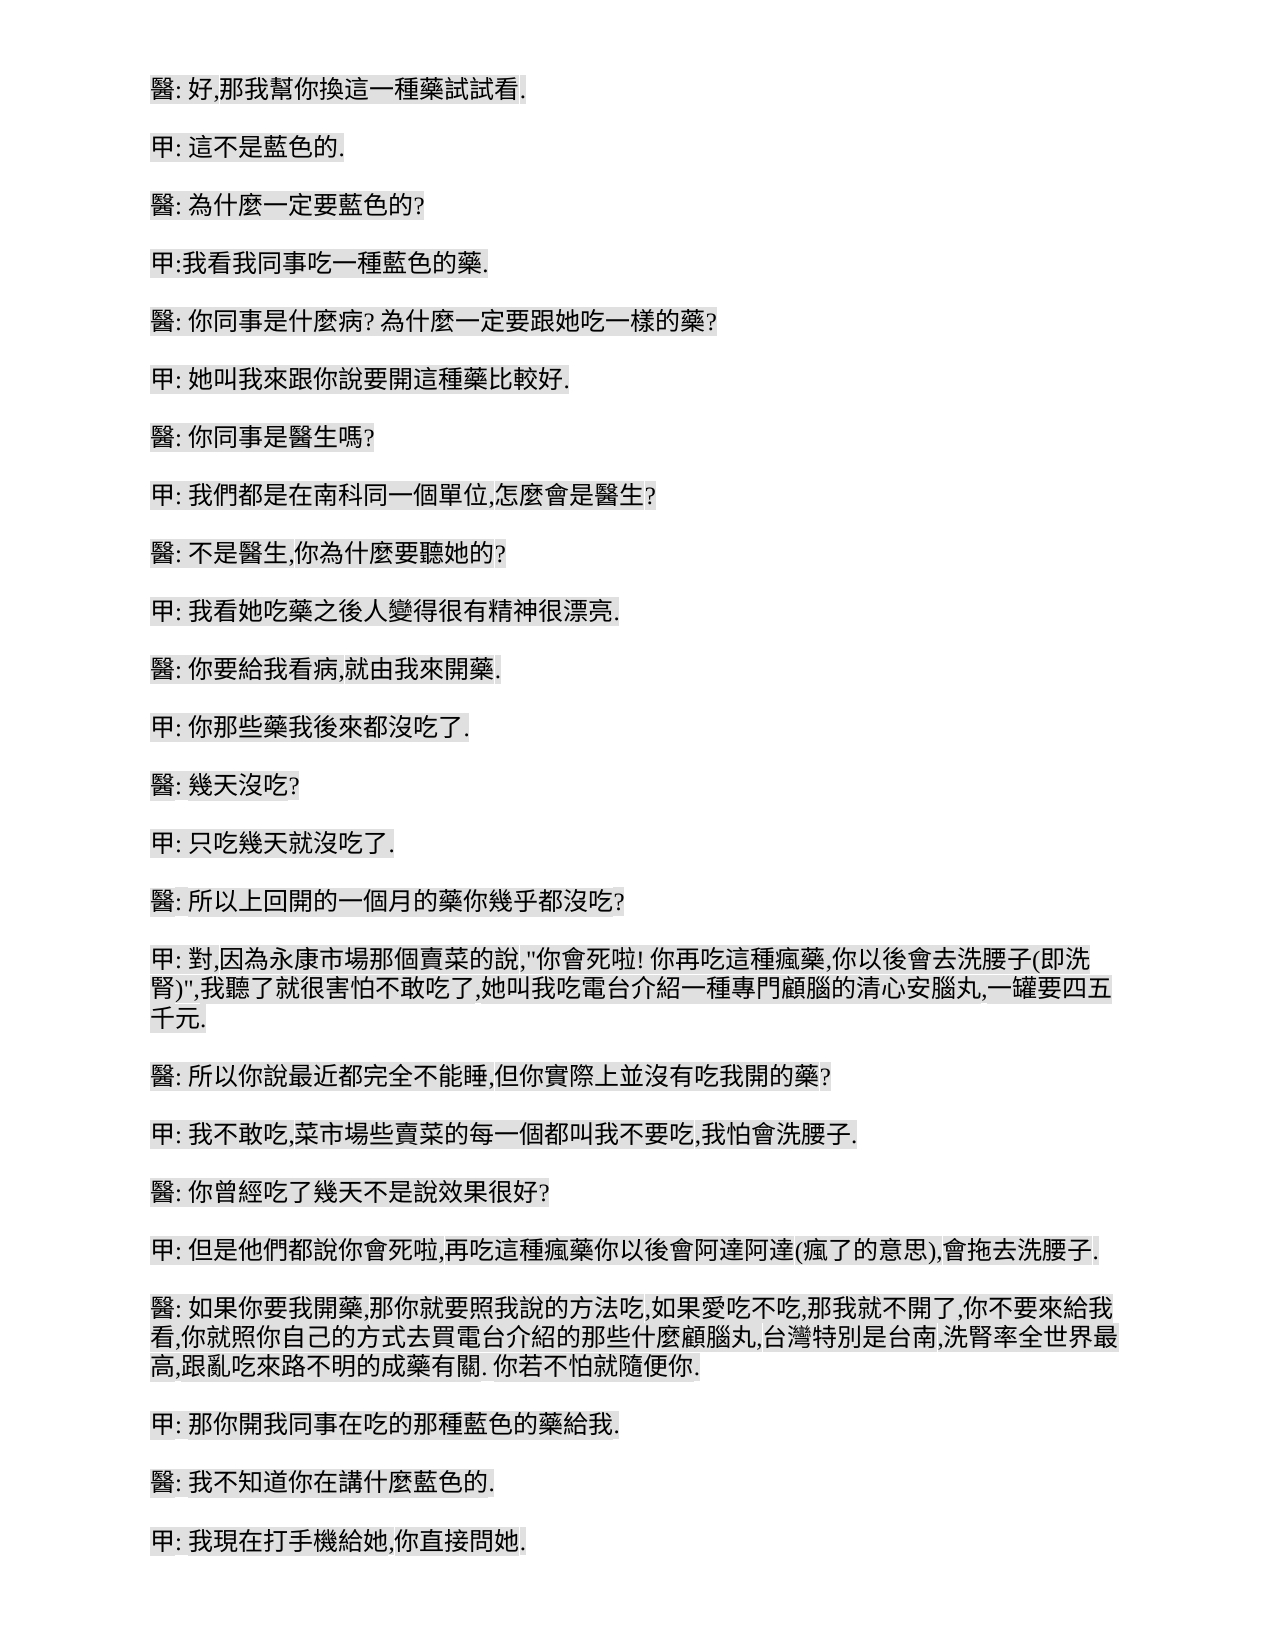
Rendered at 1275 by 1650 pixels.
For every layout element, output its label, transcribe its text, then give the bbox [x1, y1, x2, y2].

text 醫: 好,那我幫你換這一種藥試試看. 甲: 這不是藍色的. 醫: 為什麼一定要藍色的? 甲:我看我同事吃一種藍色的藥. 醫: 你同事是什麼病? 為什麼一定要跟她吃一樣的藥? 甲: 她叫我來跟你說要開這種藥比較好. 醫: 你同事是醫生嗎? 甲: 我們都是在南科同一個單位,怎麼會是醫生? 醫: 不是醫生,你為什麼要聽她的? 甲: 我看她吃藥之後人變得很有精神很漂亮. 醫: 你要給我看病,就由我來開藥. 甲: 你那些藥我後來都沒吃了. 醫: 幾天沒吃? 甲: 只吃幾天就沒吃了. 醫: 所以上回開的一個月的藥你幾乎都沒吃? 甲: 對,因為永康市場那個賣菜的說,"你會死啦! 你再吃這種瘋藥,你以後會去洗腰子(即洗腎)",我聽了就很害怕不敢吃了,她叫我吃電台介紹一種專門顧腦的清心安腦丸,一罐要四五千元. 醫: 所以你說最近都完全不能睡,但你實際上並沒有吃我開的藥? 甲: 我不敢吃,菜市場些賣菜的每一個都叫我不要吃,我怕會洗腰子. 醫: 你曾經吃了幾天不是說效果很好? 甲: 但是他們都說你會死啦,再吃這種瘋藥你以後會阿達阿達(瘋了的意思),會拖去洗腰子. 醫: 如果你要我開藥,那你就要照我說的方法吃,如果愛吃不吃,那我就不開了,你不要來給我看,你就照你自己的方式去買電台介紹的那些什麼顧腦丸,台灣特別是台南,洗腎率全世界最高,跟亂吃來路不明的成藥有關. 你若不怕就隨便你. 甲: 那你開我同事在吃的那種藍色的藥給我. 醫: 我不知道你在講什麼藍色的. 甲: 我現在打手機給她,你直接問她. [150, 75, 1125, 1556]
